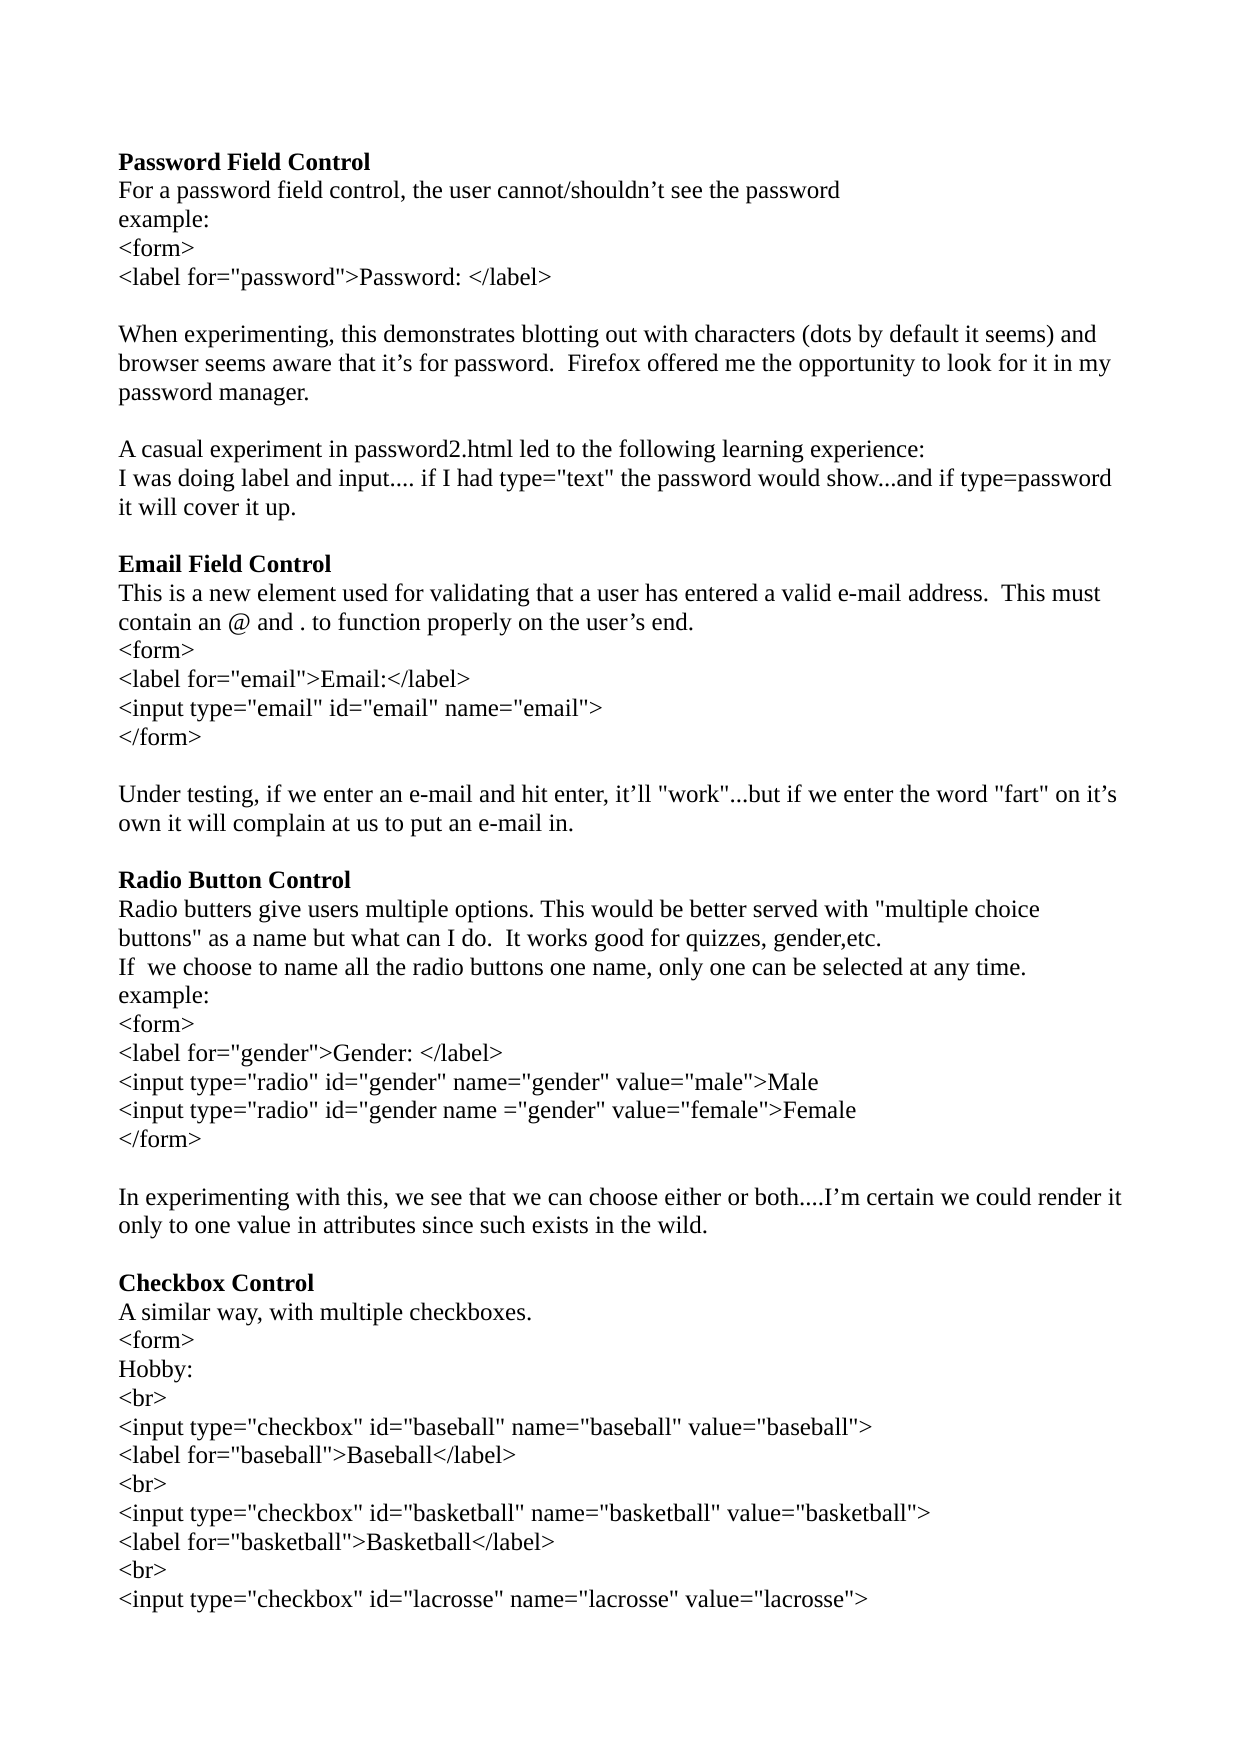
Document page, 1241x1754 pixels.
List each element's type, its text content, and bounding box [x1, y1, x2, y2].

text <label for="baseball">Baseball</label> [118, 1441, 1122, 1469]
text Password Field Control [118, 147, 1122, 176]
text <form> [118, 636, 1122, 664]
text <input type="email" id="email" name="email"> [118, 693, 1122, 722]
text I was doing label and input.... if I had type="text" the password would show...and if type=password it will cover it up. [118, 463, 1122, 521]
text <label for="gender">Gender: </label> [118, 1038, 1122, 1067]
text Hobby: [118, 1354, 1122, 1383]
text </form> [118, 1124, 1122, 1153]
text <input type="checkbox" id="baseball" name="baseball" value="baseball"> [118, 1412, 1122, 1441]
text <form> [118, 1326, 1122, 1354]
text <input type="checkbox" id="lacrosse" name="lacrosse" value="lacrosse"> [118, 1584, 1122, 1613]
text example: [118, 981, 1122, 1009]
text Radio butters give users multiple options. This would be better served with "multiple choice buttons" as a name but what can I do. It works good for quizzes, gender,etc. [118, 894, 1122, 952]
text For a password field control, the user cannot/shouldn’t see the password [118, 176, 1122, 204]
text A casual experiment in password2.html led to the following learning experience: [118, 434, 1122, 463]
text Email Field Control [118, 549, 1122, 578]
text Radio Button Control [118, 866, 1122, 894]
text <br> [118, 1556, 1122, 1584]
text This is a new element used for validating that a user has entered a valid e-mail address. This must contain an @ and . to function properly on the user’s end. [118, 578, 1122, 636]
text When experimenting, this demonstrates blotting out with characters (dots by default it seems) and browser seems aware that it’s for password. Firefox offered me the opportunity to look for it in my password manager. [118, 319, 1122, 406]
text <input type="radio" id="gender name ="gender" value="female">Female [118, 1096, 1122, 1124]
text A similar way, with multiple checkboxes. [118, 1297, 1122, 1326]
text <form> [118, 233, 1122, 262]
text If we choose to name all the radio buttons one name, only one can be selected at any time. [118, 952, 1122, 981]
text In experimenting with this, we see that we can choose either or both....I’m certain we could render it only to one value in attributes since such exists in the wild. [118, 1182, 1122, 1239]
text </form> [118, 722, 1122, 751]
text <label for="password">Password: </label> [118, 262, 1122, 291]
text <br> [118, 1469, 1122, 1498]
text Under testing, if we enter an e-mail and hit enter, it’ll "work"...but if we enter the word "fart" on it’s own it will complain at us to put an e-mail in. [118, 779, 1122, 837]
text <br> [118, 1383, 1122, 1412]
text <label for="basketball">Basketball</label> [118, 1527, 1122, 1556]
text <input type="checkbox" id="basketball" name="basketball" value="basketball"> [118, 1498, 1122, 1527]
text Checkbox Control [118, 1268, 1122, 1297]
text <input type="radio" id="gender" name="gender" value="male">Male [118, 1067, 1122, 1096]
text <form> [118, 1009, 1122, 1038]
text example: [118, 204, 1122, 233]
text <label for="email">Email:</label> [118, 664, 1122, 693]
